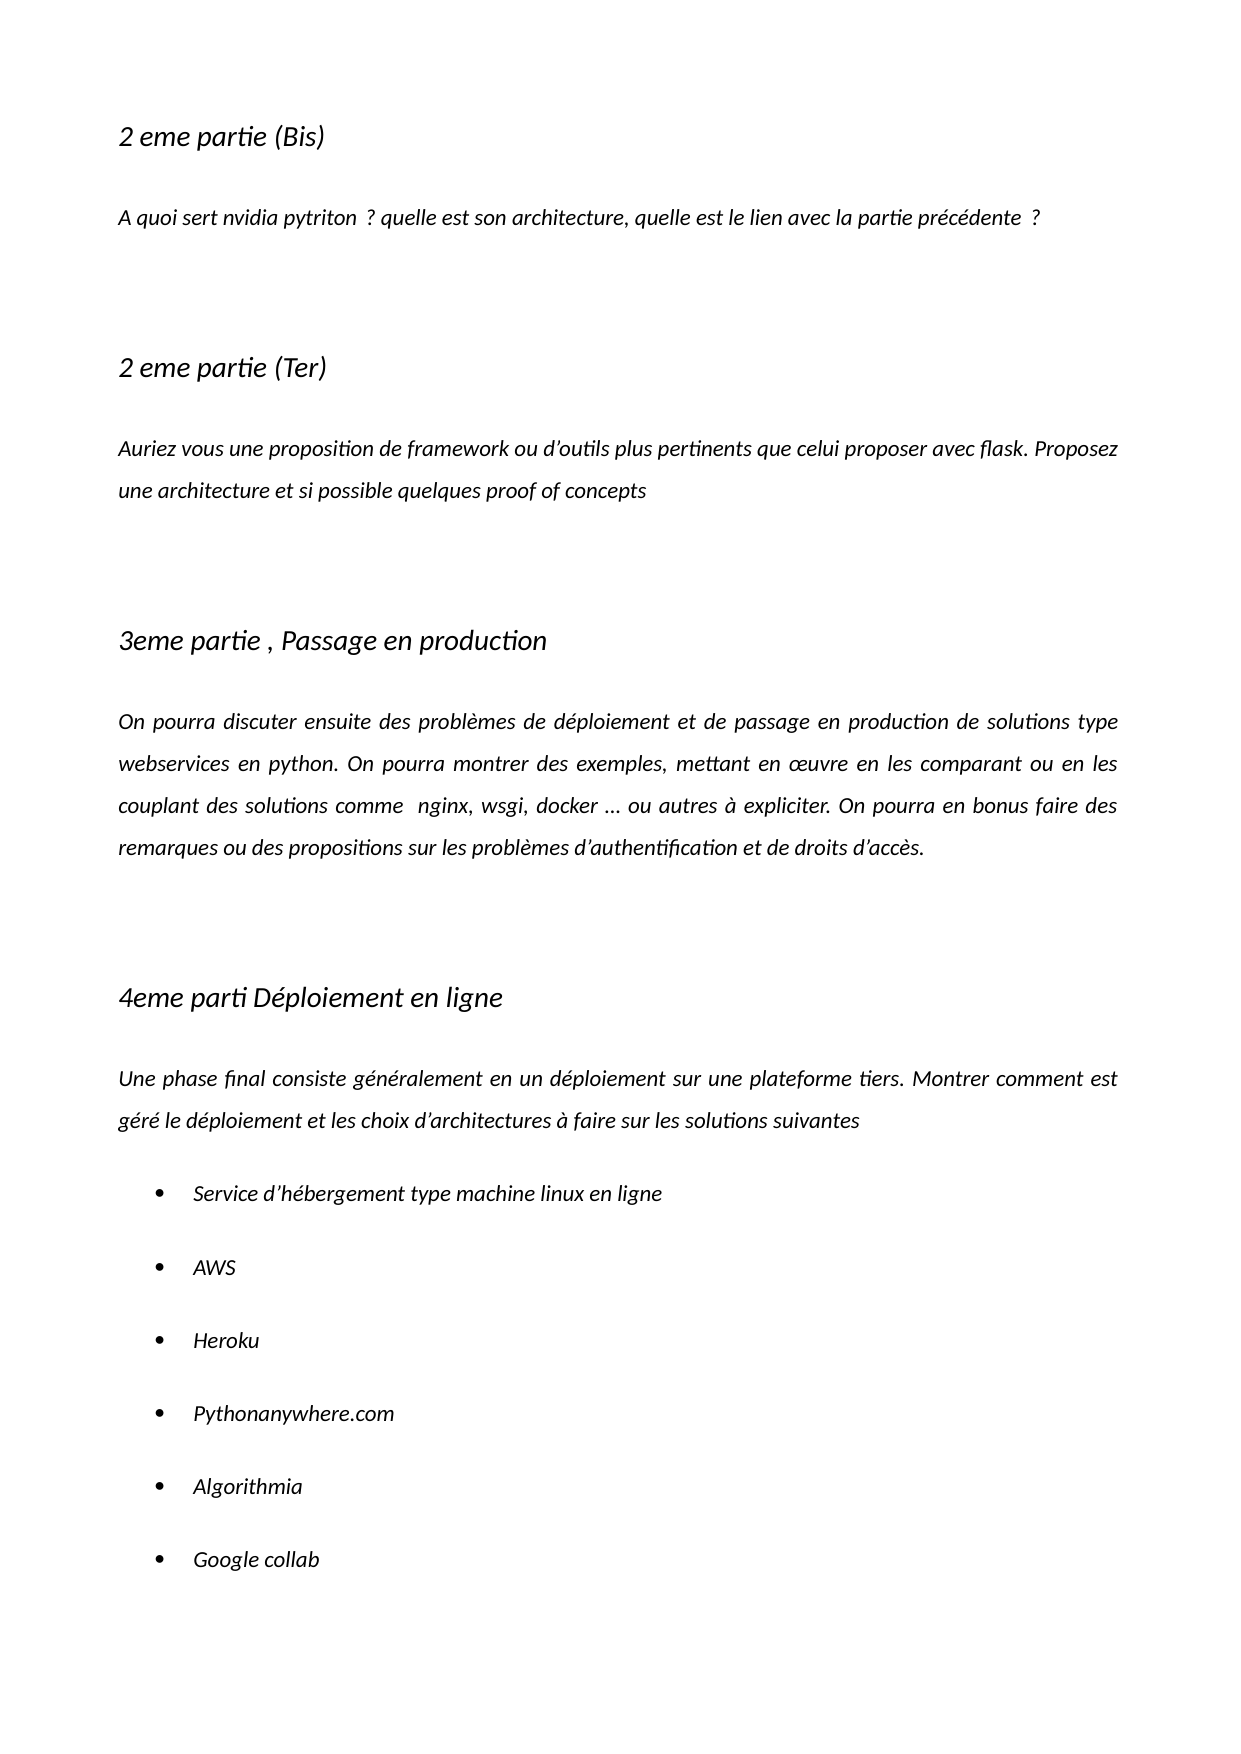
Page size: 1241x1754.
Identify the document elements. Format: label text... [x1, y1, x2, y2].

text A quoi sert nvidia pytriton ? quelle est son architecture, quelle est le lien avec la partie précédente ? [118, 203, 1122, 231]
text Auriez vous une proposition de framework ou d’outils plus pertinents que celui proposer avec flask. Proposez une architecture et si possible quelques proof of concepts [118, 434, 1122, 504]
text 2 eme partie (Ter) [118, 349, 1122, 385]
text Une phase final consiste généralement en un déploiement sur une plateforme tiers. Montrer comment est géré le déploiement et les choix d’architectures à faire sur les solutions suivantes [118, 1064, 1122, 1134]
list Service d’hébergement type machine linux en ligne [156, 1179, 1122, 1207]
list Google collab [156, 1546, 1122, 1573]
list Heroku [156, 1326, 1122, 1354]
text 4eme parti Déploiement en ligne [118, 979, 1122, 1015]
list AWS [156, 1253, 1122, 1281]
list Pythonanywhere.com [156, 1399, 1122, 1427]
text 2 eme partie (Bis) [118, 118, 1122, 154]
text On pourra discuter ensuite des problèmes de déploiement et de passage en production de solutions type webservices en python. On pourra montrer des exemples, mettant en œuvre en les comparant ou en les couplant des solutions comme nginx, wsgi, docker … ou autres à expliciter. On pourra en bonus faire des remarques ou des propositions sur les problèmes d’authentification et de droits d’accès. [118, 707, 1122, 861]
text 3eme partie , Passage en production [118, 622, 1122, 658]
list Algorithmia [156, 1472, 1122, 1500]
